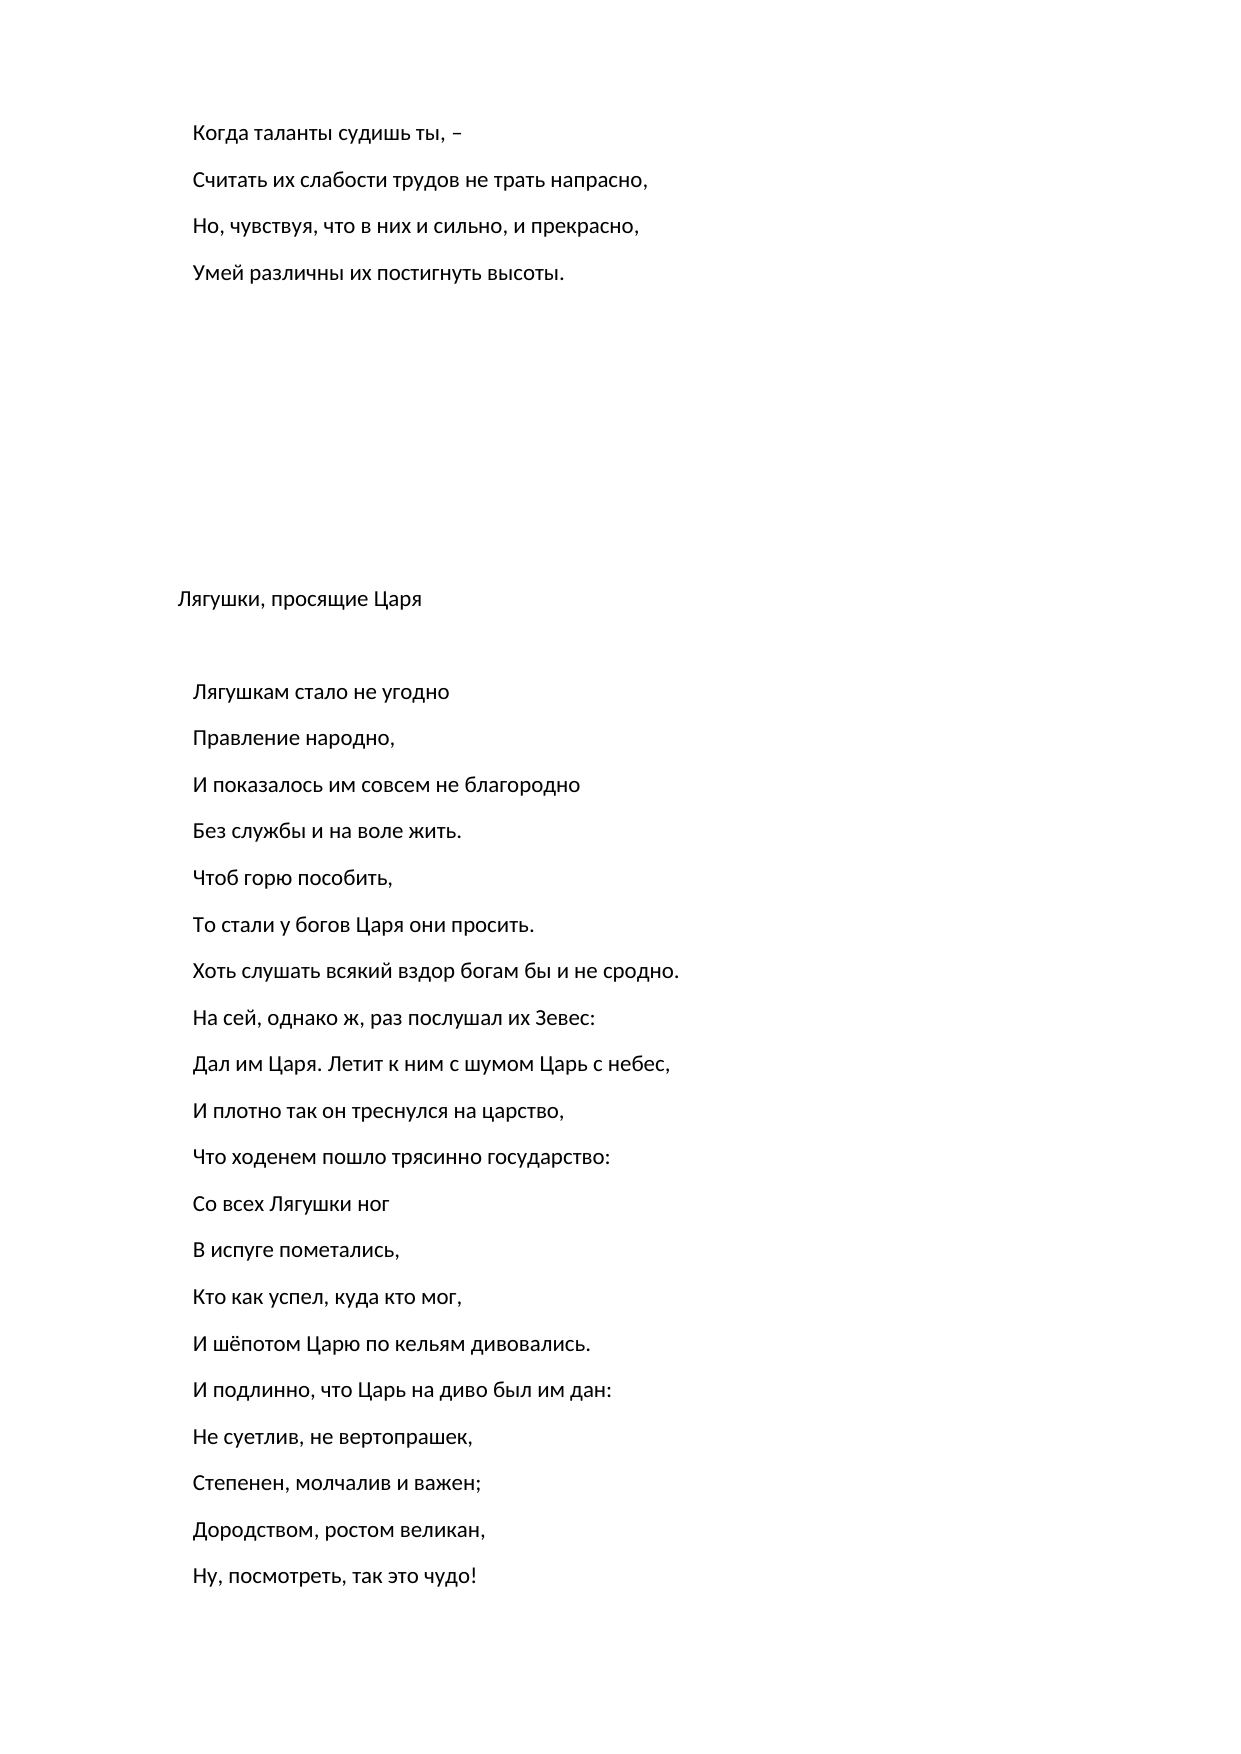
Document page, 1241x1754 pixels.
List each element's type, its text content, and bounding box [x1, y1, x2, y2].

text В испуге пометались, [177, 1236, 1152, 1264]
text Дал им Царя. Летит к ним с шумом Царь с небес, [177, 1049, 1152, 1077]
text Когда таланты судишь ты, – [177, 118, 1152, 146]
text Лягушкам стало не угодно [177, 677, 1152, 705]
text Степенен, молчалив и важен; [177, 1468, 1152, 1496]
text Считать их слабости трудов не трать напрасно, [177, 165, 1152, 193]
text Хоть слушать всякий вздор богам бы и не сродно. [177, 956, 1152, 984]
text Ну, посмотреть, так это чудо! [177, 1562, 1152, 1589]
text Со всех Лягушки ног [177, 1189, 1152, 1217]
text Не суетлив, не вертопрашек, [177, 1422, 1152, 1450]
text Дородством, ростом великан, [177, 1515, 1152, 1543]
text Чтоб горю пособить, [177, 863, 1152, 891]
text Правление народно, [177, 723, 1152, 751]
text И шёпотом Царю по кельям дивовались. [177, 1329, 1152, 1357]
text Что ходенем пошло трясинно государство: [177, 1142, 1152, 1171]
text Умей различны их постигнуть высоты. [177, 258, 1152, 286]
text Кто как успел, куда кто мог, [177, 1282, 1152, 1310]
text И подлинно, что Царь на диво был им дан: [177, 1375, 1152, 1403]
text То стали у богов Царя они просить. [177, 910, 1152, 938]
text И плотно так он треснулся на царство, [177, 1096, 1152, 1124]
text Лягушки, просящие Царя [177, 584, 1152, 612]
text На сей, однако ж, раз послушал их Зевес: [177, 1003, 1152, 1031]
text И показалось им совсем не благородно [177, 770, 1152, 798]
text Без службы и на воле жить. [177, 817, 1152, 844]
text Но, чувствуя, что в них и сильно, и прекрасно, [177, 211, 1152, 239]
